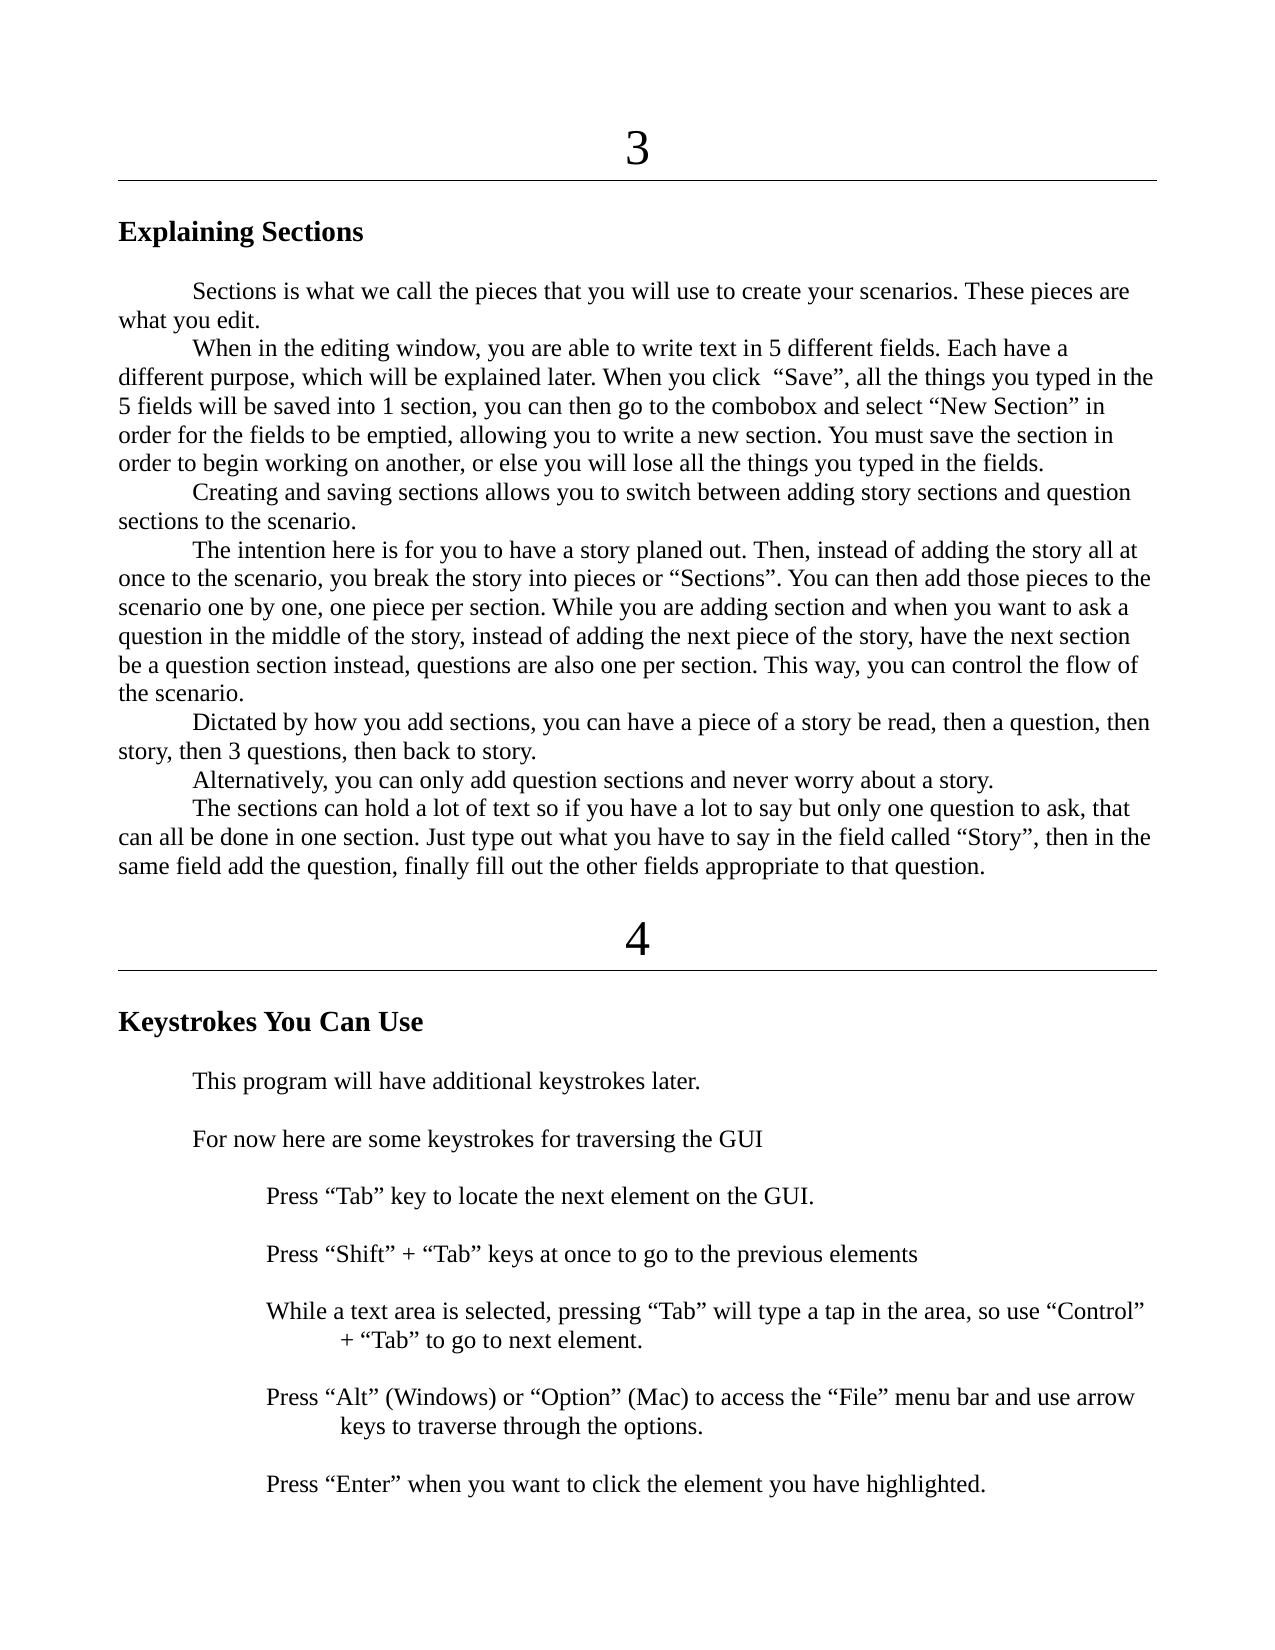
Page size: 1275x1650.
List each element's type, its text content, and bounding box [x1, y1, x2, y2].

text Press “Alt” (Windows) or “Option” (Mac) to access the “File” menu bar and use arrow keys to traverse through the options. [118, 1382, 1157, 1440]
text Dictated by how you add sections, you can have a piece of a story be read, then a question, then story, then 3 questions, then back to story. [118, 707, 1157, 765]
text While a text area is selected, pressing “Tab” will type a tap in the area, so use “Control” + “Tab” to go to next element. [118, 1296, 1157, 1354]
text Sections is what we call the pieces that you will use to create your scenarios. These pieces are what you edit. [118, 276, 1157, 333]
text The sections can hold a lot of text so if you have a lot to say but only one question to ask, that can all be done in one section. Just type out what you have to say in the field called “Story”, then in the same field add the question, finally fill out the other fields appropriate to that question. [118, 793, 1157, 880]
text 3 [118, 118, 1157, 180]
text When in the editing window, you are able to write text in 5 different fields. Each have a different purpose, which will be explained later. When you click “Save”, all the things you typed in the 5 fields will be saved into 1 section, you can then go to the combobox and select “New Section” in order for the fields to be emptied, allowing you to write a new section. You must save the section in order to begin working on another, or else you will lose all the things you typed in the fields. [118, 333, 1157, 477]
text Keystrokes You Can Use [118, 1004, 1157, 1037]
text Alternatively, you can only add question sections and never worry about a story. [118, 765, 1157, 793]
text Press “Shift” + “Tab” keys at once to go to the previous elements [118, 1239, 1157, 1267]
text Press “Enter” when you want to click the element you have highlighted. [118, 1469, 1157, 1497]
text 4 [118, 908, 1157, 970]
text Creating and saving sections allows you to switch between adding story sections and question sections to the scenario. [118, 477, 1157, 535]
text The intention here is for you to have a story planed out. Then, instead of adding the story all at once to the scenario, you break the story into pieces or “Sections”. You can then add those pieces to the scenario one by one, one piece per section. While you are adding section and when you want to ask a question in the middle of the story, instead of adding the next piece of the story, have the next section be a question section instead, questions are also one per section. This way, you can control the flow of the scenario. [118, 535, 1157, 707]
text Press “Tab” key to locate the next element on the GUI. [118, 1181, 1157, 1210]
text Explaining Sections [118, 214, 1157, 247]
text For now here are some keystrokes for traversing the GUI [118, 1124, 1157, 1152]
text This program will have additional keystrokes later. [118, 1066, 1157, 1095]
